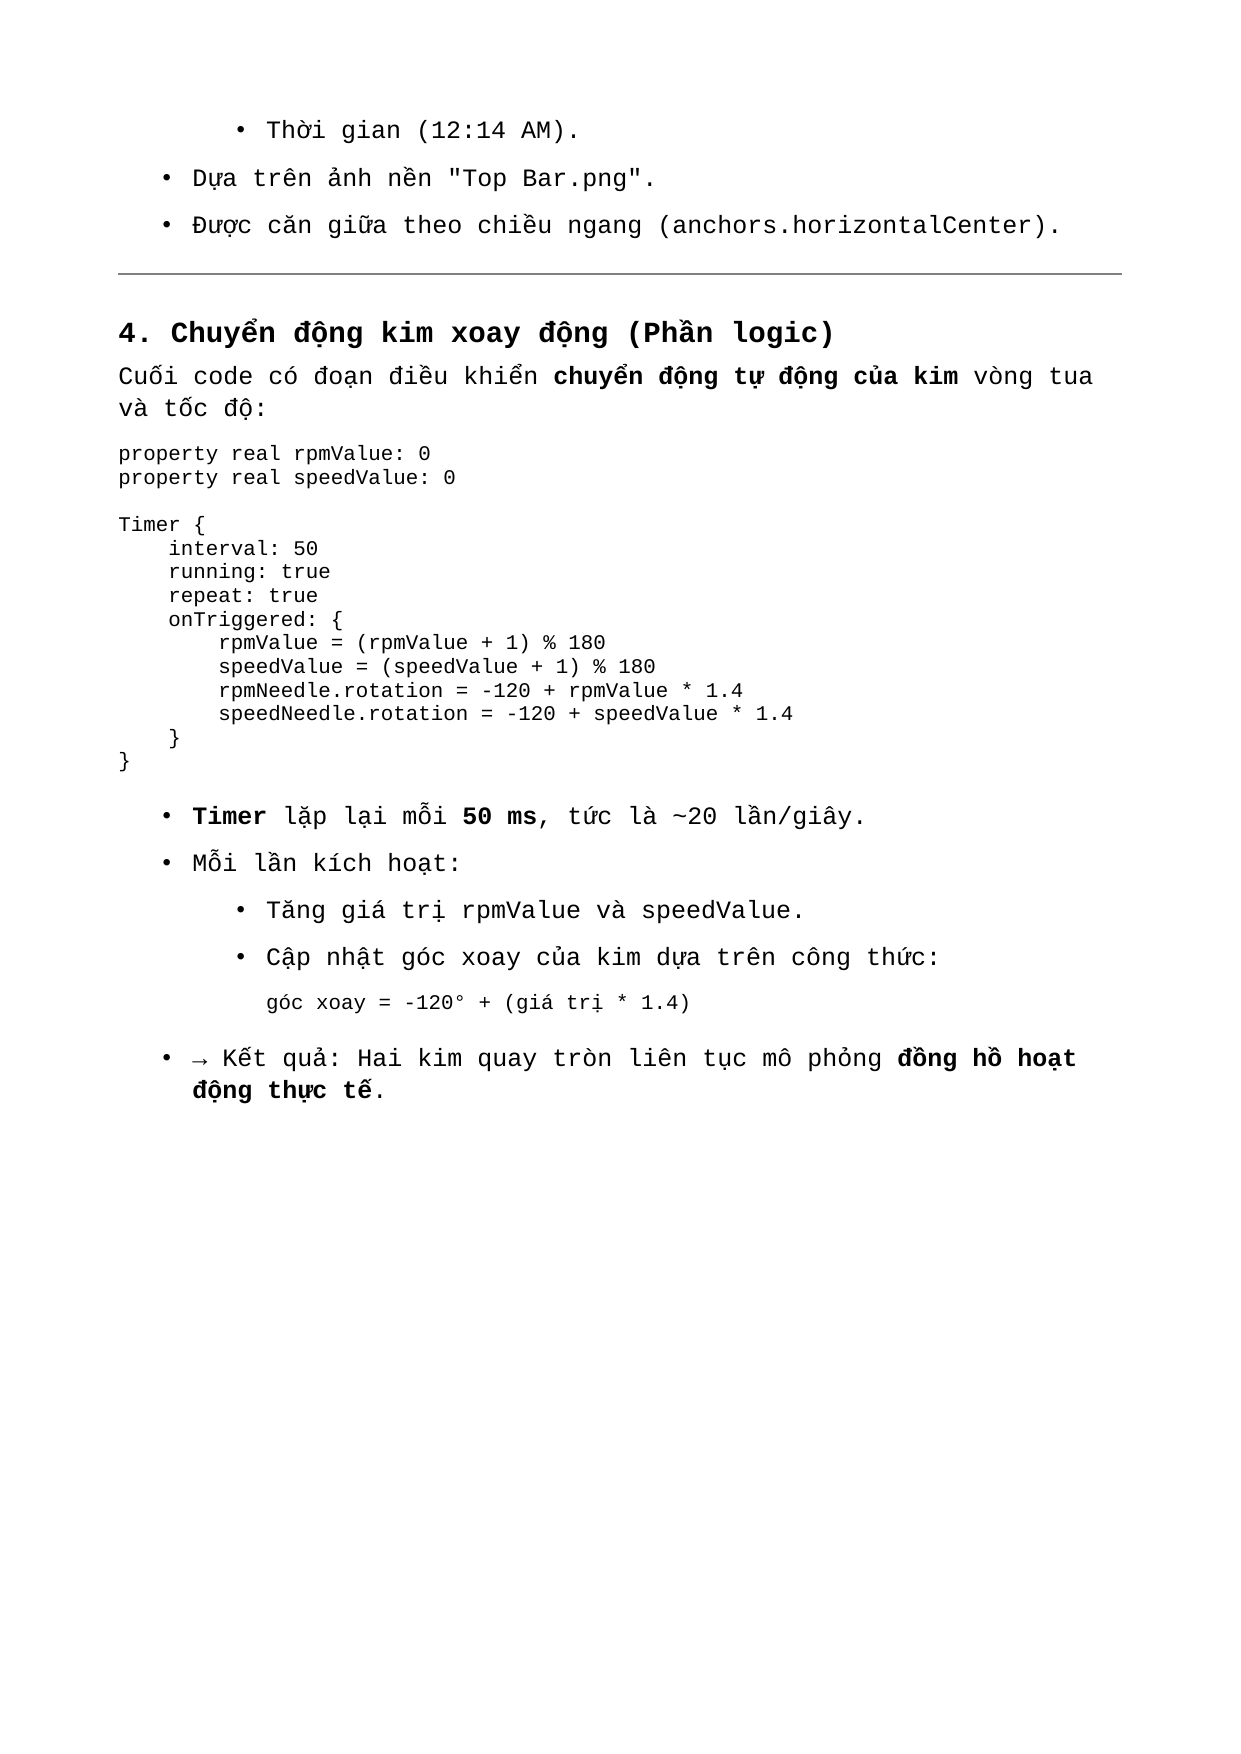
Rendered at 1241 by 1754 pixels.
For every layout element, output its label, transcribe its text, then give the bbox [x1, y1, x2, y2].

text speedNeedle.rotation = -120 + speedValue * 1.4 [118, 703, 1122, 727]
text property real rpmValue: 0 [118, 443, 1122, 467]
list Được căn giữa theo chiều ngang (anchors.horizontalCenter). [162, 212, 1122, 241]
text Timer { [118, 514, 1122, 538]
text rpmNeedle.rotation = -120 + rpmValue * 1.4 [118, 679, 1122, 703]
text } [118, 727, 1122, 751]
list → Kết quả: Hai kim quay tròn liên tục mô phỏng đồng hồ hoạt động thực tế. [162, 1045, 1122, 1106]
list Cập nhật góc xoay của kim dựa trên công thức: [236, 945, 1122, 973]
text } [118, 751, 1122, 774]
text onTriggered: { [118, 609, 1122, 632]
list Tăng giá trị rpmValue và speedValue. [236, 898, 1122, 926]
list Mỗi lần kích hoạt: [162, 851, 1122, 879]
text property real speedValue: 0 [118, 467, 1122, 490]
subtitle 4. Chuyển động kim xoay động (Phần logic) [118, 318, 1122, 351]
text Cuối code có đoạn điều khiển chuyển động tự động của kim vòng tua và tốc độ: [118, 363, 1122, 424]
text running: true [118, 561, 1122, 585]
list Timer lặp lại mỗi 50 ms, tức là ~20 lần/giây. [162, 804, 1122, 832]
text speedValue = (speedValue + 1) % 180 [118, 656, 1122, 679]
list Dựa trên ảnh nền "Top Bar.png". [162, 165, 1122, 193]
text repeat: true [118, 585, 1122, 609]
list góc xoay = -120° + (giá trị * 1.4) [236, 992, 1122, 1016]
list Thời gian (12:14 AM). [236, 118, 1122, 146]
text interval: 50 [118, 538, 1122, 561]
text rpmValue = (rpmValue + 1) % 180 [118, 632, 1122, 656]
